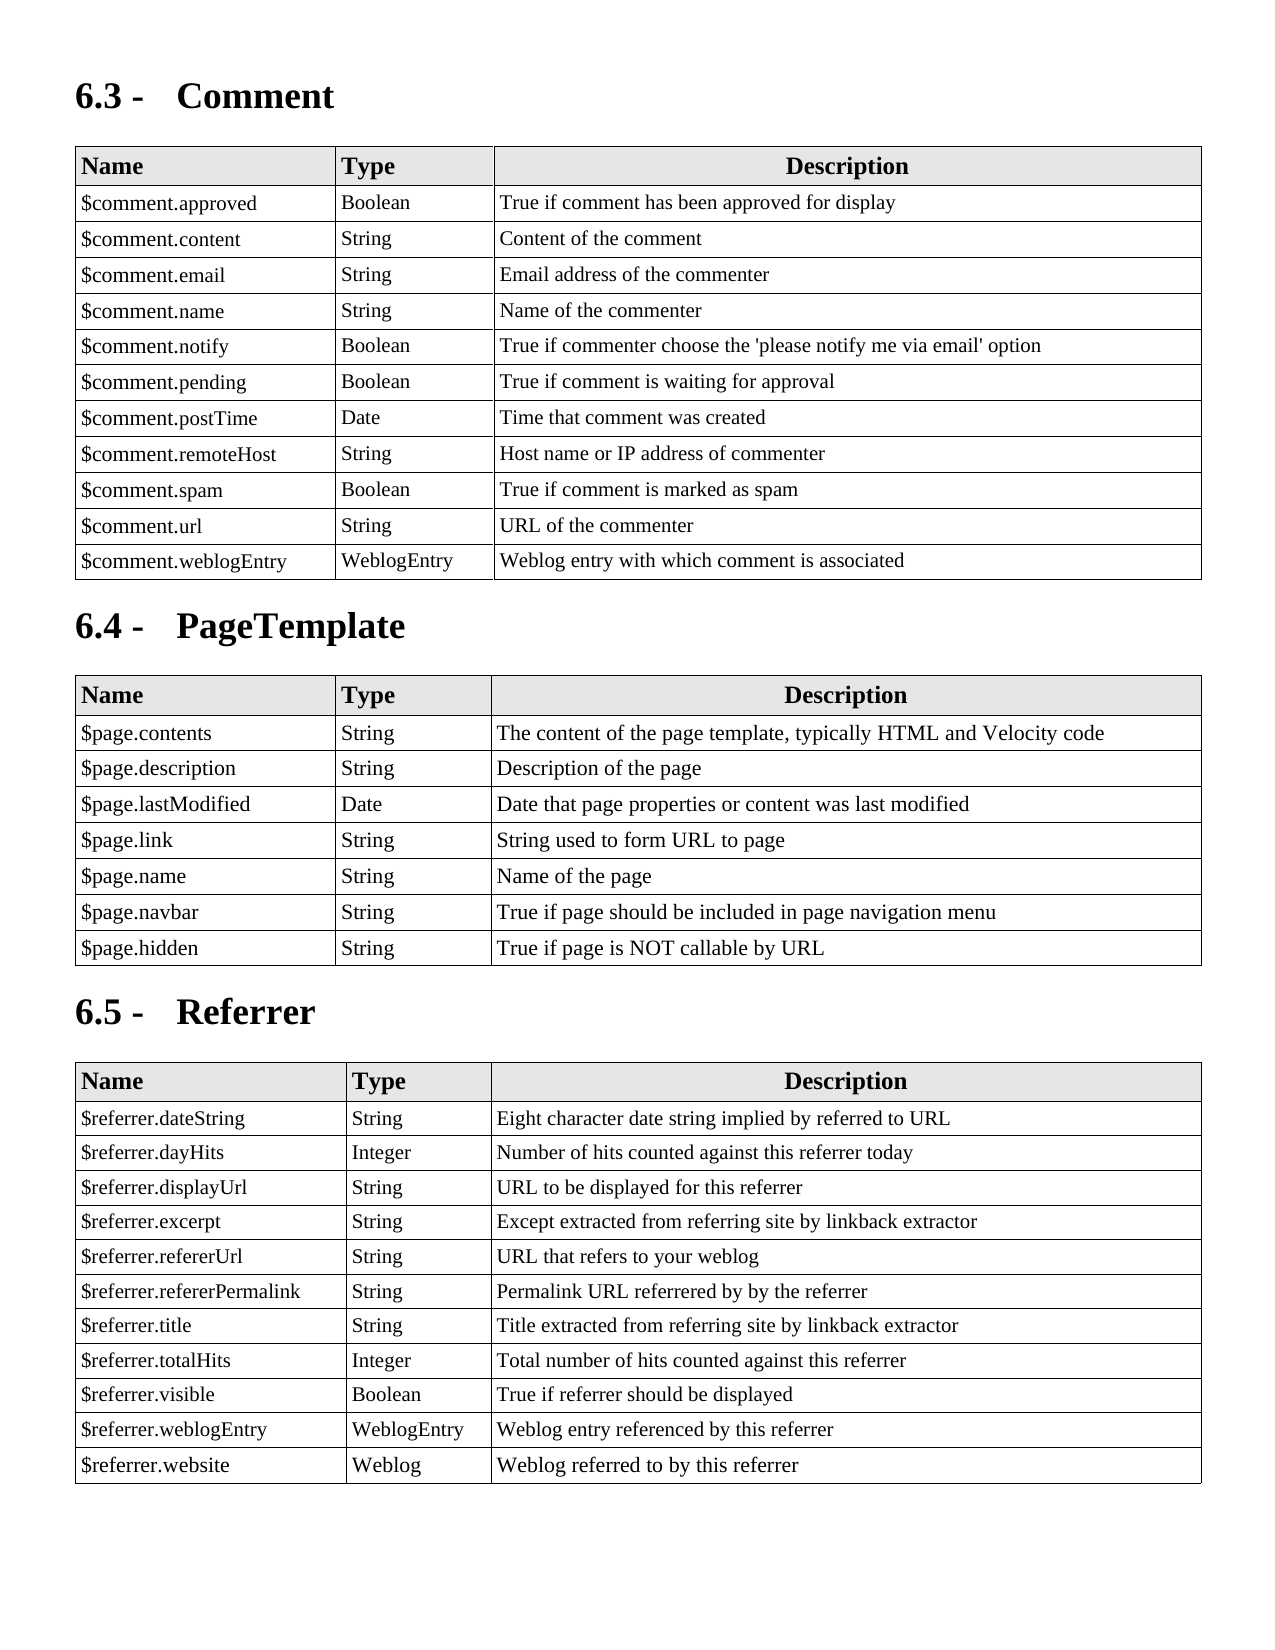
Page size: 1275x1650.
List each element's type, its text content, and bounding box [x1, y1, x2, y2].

table_cell String [336, 751, 491, 786]
table_header Description [492, 676, 1201, 715]
table_cell $comment.name [76, 294, 335, 329]
table_cell $comment.postTime [76, 401, 335, 436]
table_cell String [336, 509, 493, 544]
table_cell URL of the commenter [495, 509, 1201, 544]
table_cell String [336, 895, 491, 930]
table_cell String [336, 437, 493, 472]
table_cell String [347, 1275, 491, 1308]
table_cell $referrer.visible [76, 1379, 346, 1412]
table_cell $comment.email [76, 258, 335, 293]
table_cell URL to be displayed for this referrer [492, 1171, 1201, 1205]
table_header Name [76, 1063, 346, 1101]
table_cell $referrer.dayHits [76, 1136, 346, 1170]
table_cell Except extracted from referring site by linkback extractor [492, 1206, 1201, 1239]
table_cell The content of the page template, typically HTML and Velocity code [492, 716, 1201, 750]
table_cell String used to form URL to page [492, 823, 1201, 858]
table_cell $page.navbar [76, 895, 335, 930]
table_cell Email address of the commenter [495, 258, 1201, 293]
table_cell True if referrer should be displayed [492, 1379, 1201, 1412]
table_cell True if commenter choose the 'please notify me via email' option [495, 330, 1201, 364]
table_cell $referrer.excerpt [76, 1206, 346, 1239]
table_cell Weblog [347, 1448, 491, 1483]
table_header Type [336, 676, 491, 715]
table_header Type [347, 1063, 491, 1101]
table_cell Boolean [336, 365, 493, 400]
table_cell Number of hits counted against this referrer today [492, 1136, 1201, 1170]
table_cell Weblog referred to by this referrer [492, 1448, 1201, 1483]
table_cell $page.hidden [76, 931, 335, 965]
table_cell Name of the commenter [495, 294, 1201, 329]
table_cell Total number of hits counted against this referrer [492, 1344, 1201, 1378]
table_cell String [347, 1240, 491, 1274]
table_cell Integer [347, 1136, 491, 1170]
table_cell True if comment is waiting for approval [495, 365, 1201, 400]
table_cell $comment.weblogEntry [76, 545, 335, 579]
table_cell $comment.spam [76, 473, 335, 508]
table_cell Title extracted from referring site by linkback extractor [492, 1309, 1201, 1343]
table_cell WeblogEntry [347, 1413, 491, 1447]
table_cell Date [336, 787, 491, 822]
table_cell $referrer.refererUrl [76, 1240, 346, 1274]
table_cell String [336, 931, 491, 965]
table_cell $referrer.refererPermalink [76, 1275, 346, 1308]
table_cell $comment.approved [76, 186, 335, 221]
table_cell $comment.content [76, 222, 335, 257]
table_cell True if page is NOT callable by URL [492, 931, 1201, 965]
table_header Description [492, 1063, 1201, 1101]
table_cell $page.lastModified [76, 787, 335, 822]
table_cell Weblog entry with which comment is associated [495, 545, 1201, 579]
table_cell String [336, 716, 491, 750]
table_cell Boolean [336, 186, 493, 221]
table_cell Host name or IP address of commenter [495, 437, 1201, 472]
table_cell Date that page properties or content was last modified [492, 787, 1201, 822]
table_cell True if page should be included in page navigation menu [492, 895, 1201, 930]
table_cell $comment.url [76, 509, 335, 544]
table_cell $referrer.totalHits [76, 1344, 346, 1378]
table_cell String [347, 1102, 491, 1135]
table_cell Content of the comment [495, 222, 1201, 257]
table_cell String [347, 1171, 491, 1205]
table_cell String [336, 222, 493, 257]
subtitle Comment [75, 75, 1200, 116]
table_cell $page.link [76, 823, 335, 858]
table_cell $referrer.displayUrl [76, 1171, 346, 1205]
table_cell $referrer.title [76, 1309, 346, 1343]
table_header Description [495, 147, 1201, 185]
table_cell $page.name [76, 859, 335, 894]
table_cell String [336, 859, 491, 894]
table_header Type [336, 147, 493, 185]
table_cell $page.contents [76, 716, 335, 750]
table_cell Eight character date string implied by referred to URL [492, 1102, 1201, 1135]
table_header Name [76, 676, 335, 715]
table_cell $comment.remoteHost [76, 437, 335, 472]
table_cell Boolean [336, 330, 493, 364]
subtitle PageTemplate [75, 604, 1200, 646]
table_cell String [336, 823, 491, 858]
table_cell $page.description [76, 751, 335, 786]
table_cell String [336, 258, 493, 293]
table_cell Name of the page [492, 859, 1201, 894]
table_cell $comment.pending [76, 365, 335, 400]
table_cell String [336, 294, 493, 329]
table_cell True if comment has been approved for display [495, 186, 1201, 221]
table_cell $referrer.weblogEntry [76, 1413, 346, 1447]
table_cell Boolean [336, 473, 493, 508]
subtitle Referrer [75, 991, 1200, 1032]
table_cell String [347, 1309, 491, 1343]
table_cell True if comment is marked as spam [495, 473, 1201, 508]
table_cell $referrer.website [76, 1448, 346, 1483]
table_cell $referrer.dateString [76, 1102, 346, 1135]
table_cell Date [336, 401, 493, 436]
table_cell Boolean [347, 1379, 491, 1412]
table_cell Weblog entry referenced by this referrer [492, 1413, 1201, 1447]
table_cell String [347, 1206, 491, 1239]
table_cell Integer [347, 1344, 491, 1378]
table_cell Description of the page [492, 751, 1201, 786]
table_cell WeblogEntry [336, 545, 493, 579]
table_cell Time that comment was created [495, 401, 1201, 436]
table_header Name [76, 147, 335, 185]
table_cell $comment.notify [76, 330, 335, 364]
table_cell URL that refers to your weblog [492, 1240, 1201, 1274]
table_cell Permalink URL referrered by by the referrer [492, 1275, 1201, 1308]
